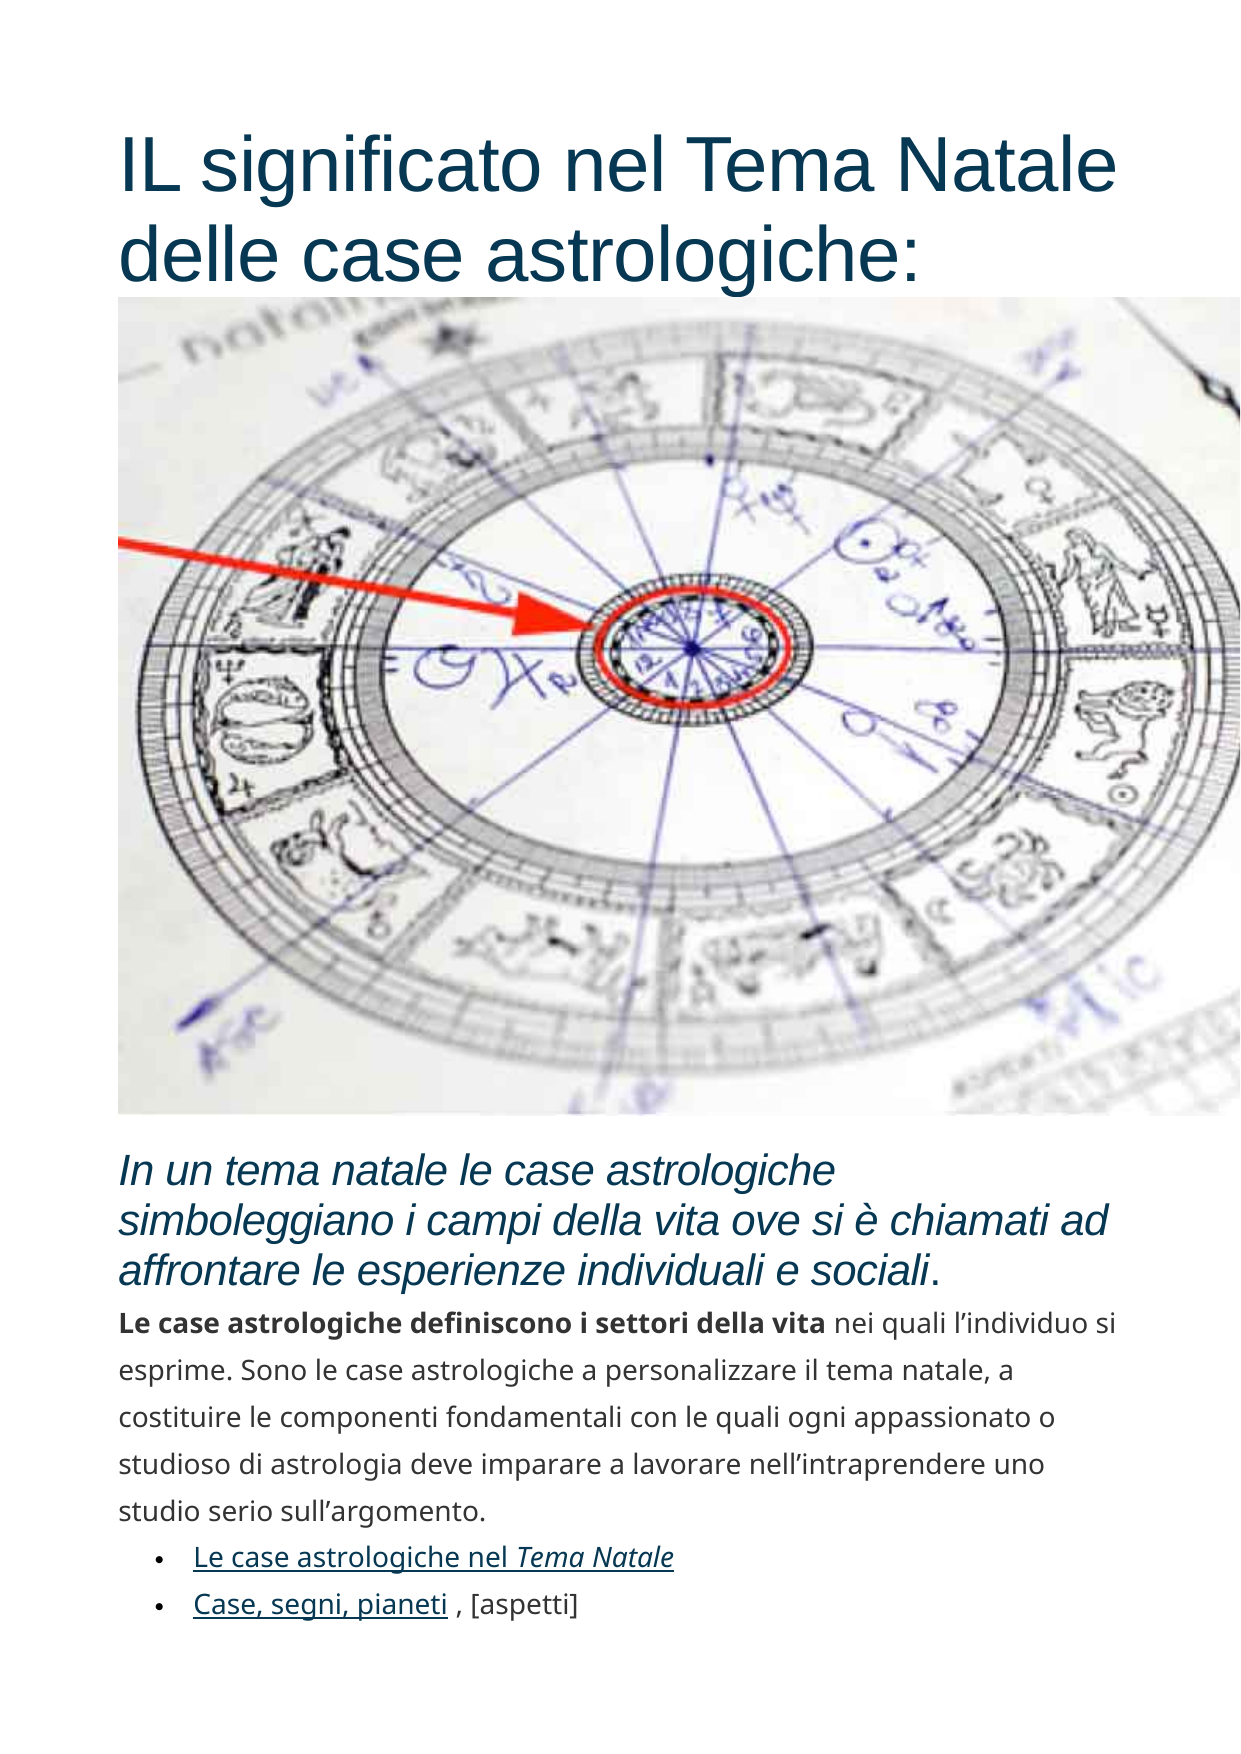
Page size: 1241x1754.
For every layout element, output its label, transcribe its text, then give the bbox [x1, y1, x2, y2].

text Le case astrologiche definiscono i settori della vita nei quali l’individuo si esprime. Sono le case astrologiche a personalizzare il tema natale, a costituire le componenti fondamentali con le quali ogni appassionato o studioso di astrologia deve imparare a lavorare nell’intraprendere uno studio serio sull’argomento. [118, 1295, 1122, 1529]
subtitle In un tema natale le case astrologiche simboleggiano i campi della vita ove si è chiamati ad affrontare le esperienze individuali e sociali. [118, 1144, 1122, 1295]
subtitle IL significato nel Tema Natale delle case astrologiche: [118, 118, 1122, 297]
list Case, segni, pianeti , [aspetti] [156, 1576, 1122, 1623]
list Le case astrologiche nel Tema Natale [156, 1529, 1122, 1576]
